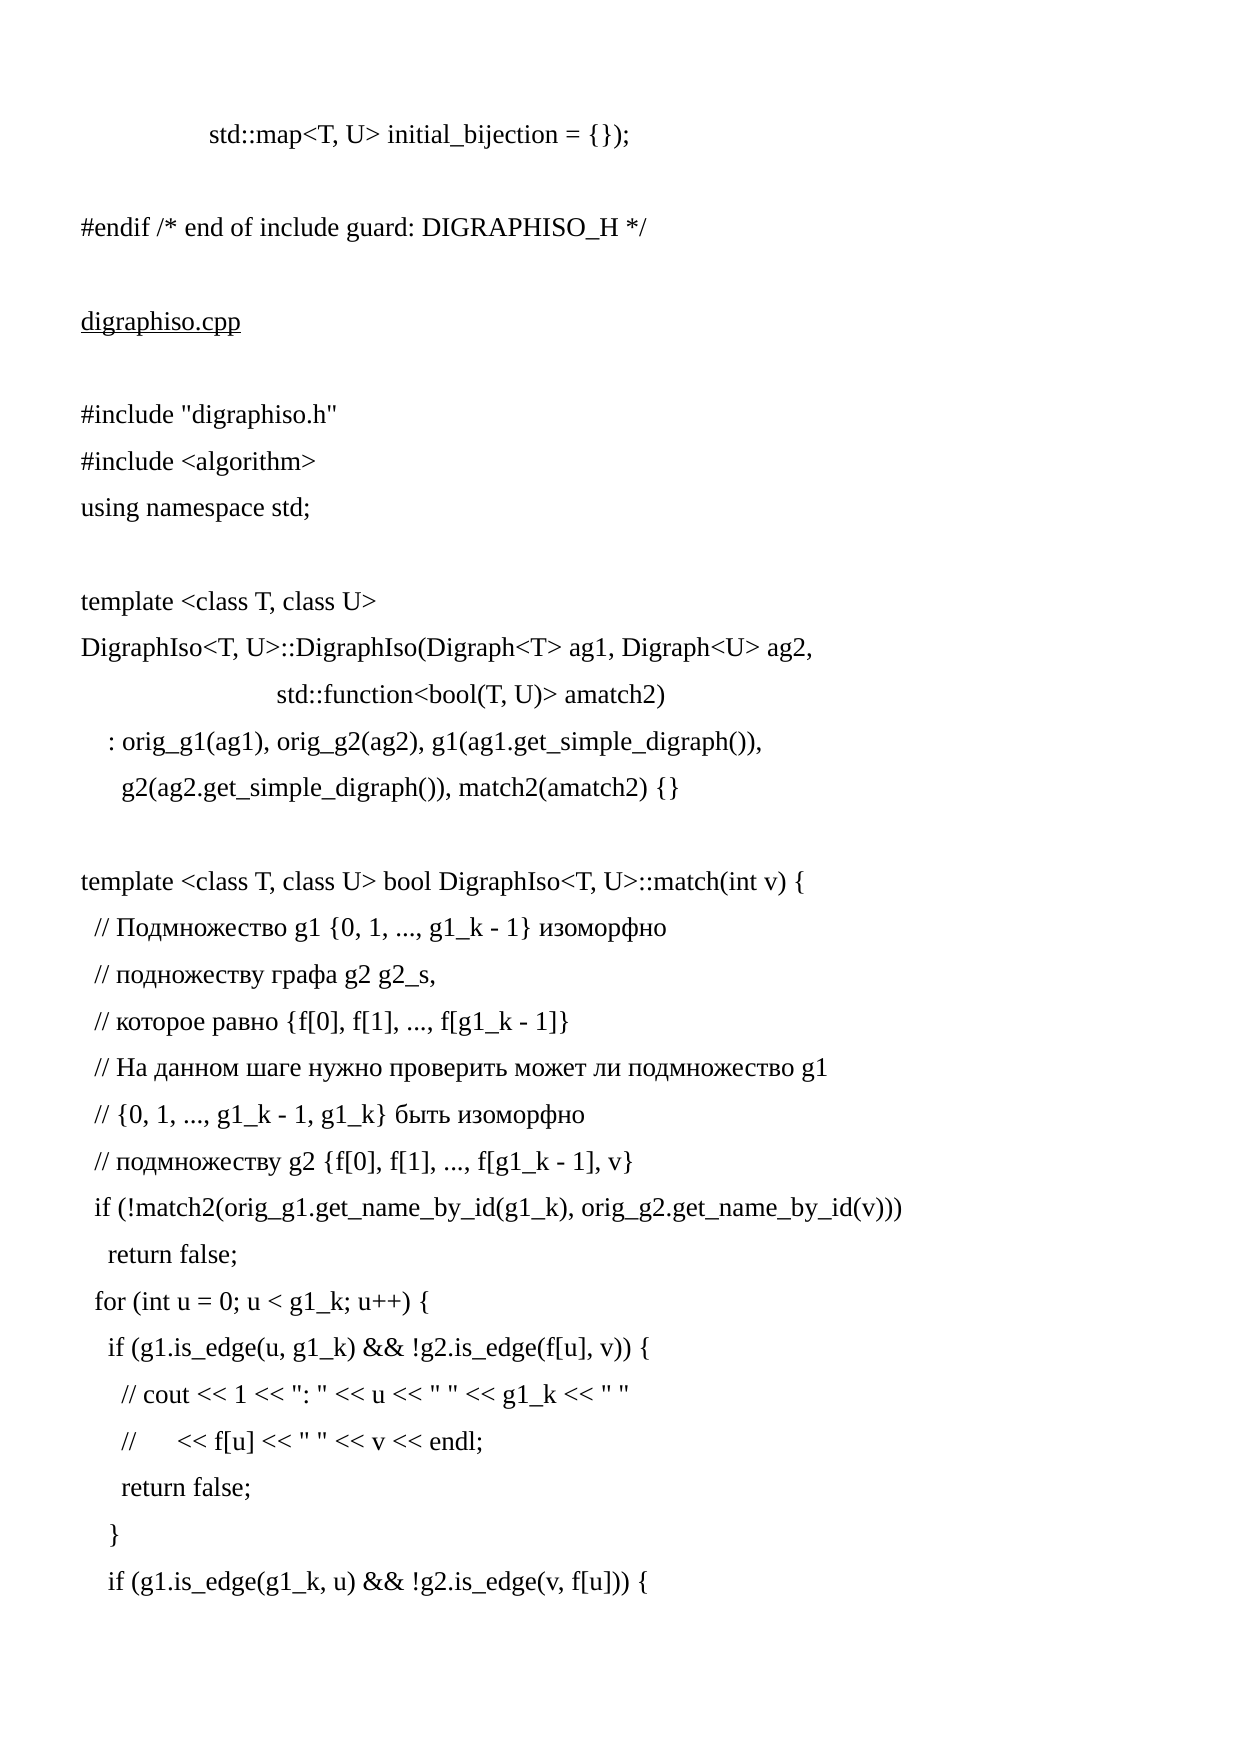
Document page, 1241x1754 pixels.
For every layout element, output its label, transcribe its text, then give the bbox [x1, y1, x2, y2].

list digraphiso.cpp [81, 305, 1122, 336]
list g2(ag2.get_simple_digraph()), match2(amatch2) {} [81, 771, 1122, 803]
list // подножеству графа g2 g2_s, [81, 958, 1122, 989]
list if (g1.is_edge(g1_k, u) && !g2.is_edge(v, f[u])) { [81, 1565, 1122, 1596]
list #include "digraphiso.h" [81, 398, 1122, 429]
list std::map<T, U> initial_bijection = {}); [81, 118, 1122, 149]
list template <class T, class U> [81, 585, 1122, 616]
list } [81, 1518, 1122, 1549]
list : orig_g1(ag1), orig_g2(ag2), g1(ag1.get_simple_digraph()), [81, 725, 1122, 756]
list std::function<bool(T, U)> amatch2) [81, 678, 1122, 709]
list return false; [81, 1471, 1122, 1503]
list // На данном шаге нужно проверить может ли подмножество g1 [81, 1051, 1122, 1083]
list // подмножеству g2 {f[0], f[1], ..., f[g1_k - 1], v} [81, 1145, 1122, 1176]
list // cout << 1 << ": " << u << " " << g1_k << " " [81, 1378, 1122, 1409]
list DigraphIso<T, U>::DigraphIso(Digraph<T> ag1, Digraph<U> ag2, [81, 631, 1122, 663]
list // которое равно {f[0], f[1], ..., f[g1_k - 1]} [81, 1005, 1122, 1036]
list if (g1.is_edge(u, g1_k) && !g2.is_edge(f[u], v)) { [81, 1331, 1122, 1363]
list if (!match2(orig_g1.get_name_by_id(g1_k), orig_g2.get_name_by_id(v))) [81, 1191, 1122, 1223]
list return false; [81, 1238, 1122, 1269]
list template <class T, class U> bool DigraphIso<T, U>::match(int v) { [81, 865, 1122, 896]
list // << f[u] << " " << v << endl; [81, 1425, 1122, 1456]
list #endif /* end of include guard: DIGRAPHISO_H */ [81, 211, 1122, 243]
list // Подмножество g1 {0, 1, ..., g1_k - 1} изоморфно [81, 911, 1122, 943]
list // {0, 1, ..., g1_k - 1, g1_k} быть изоморфно [81, 1098, 1122, 1129]
list for (int u = 0; u < g1_k; u++) { [81, 1285, 1122, 1316]
list #include <algorithm> [81, 445, 1122, 476]
list using namespace std; [81, 491, 1122, 523]
